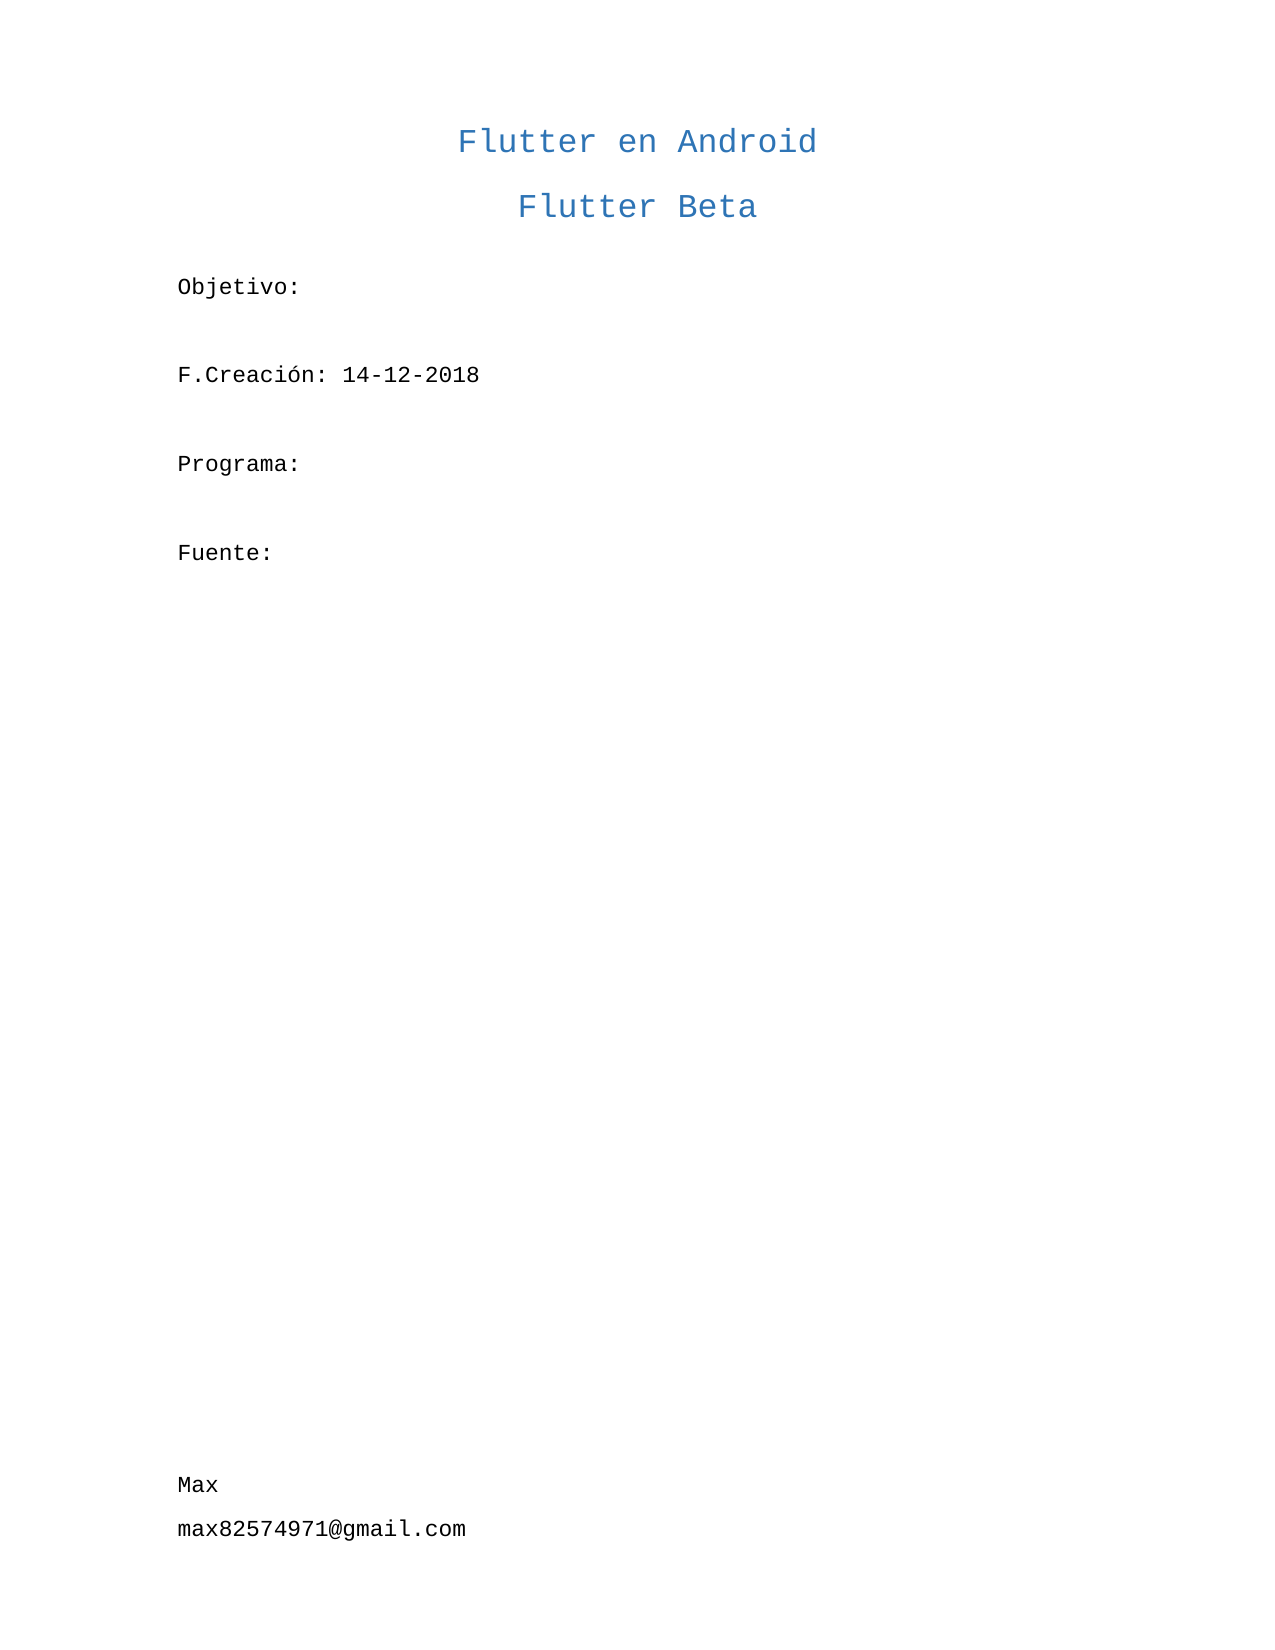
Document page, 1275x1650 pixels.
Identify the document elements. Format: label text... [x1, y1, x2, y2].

text max82574971@gmail.com [177, 1517, 1098, 1543]
text Fuente: [177, 541, 1098, 567]
text Programa: [177, 452, 1098, 478]
text Objetivo: [177, 275, 1098, 301]
text Max [177, 1473, 1098, 1499]
subtitle Flutter en Android [177, 125, 1098, 163]
text F.Creación: 14-12-2018 [177, 364, 1098, 390]
subtitle Flutter Beta [177, 190, 1098, 228]
